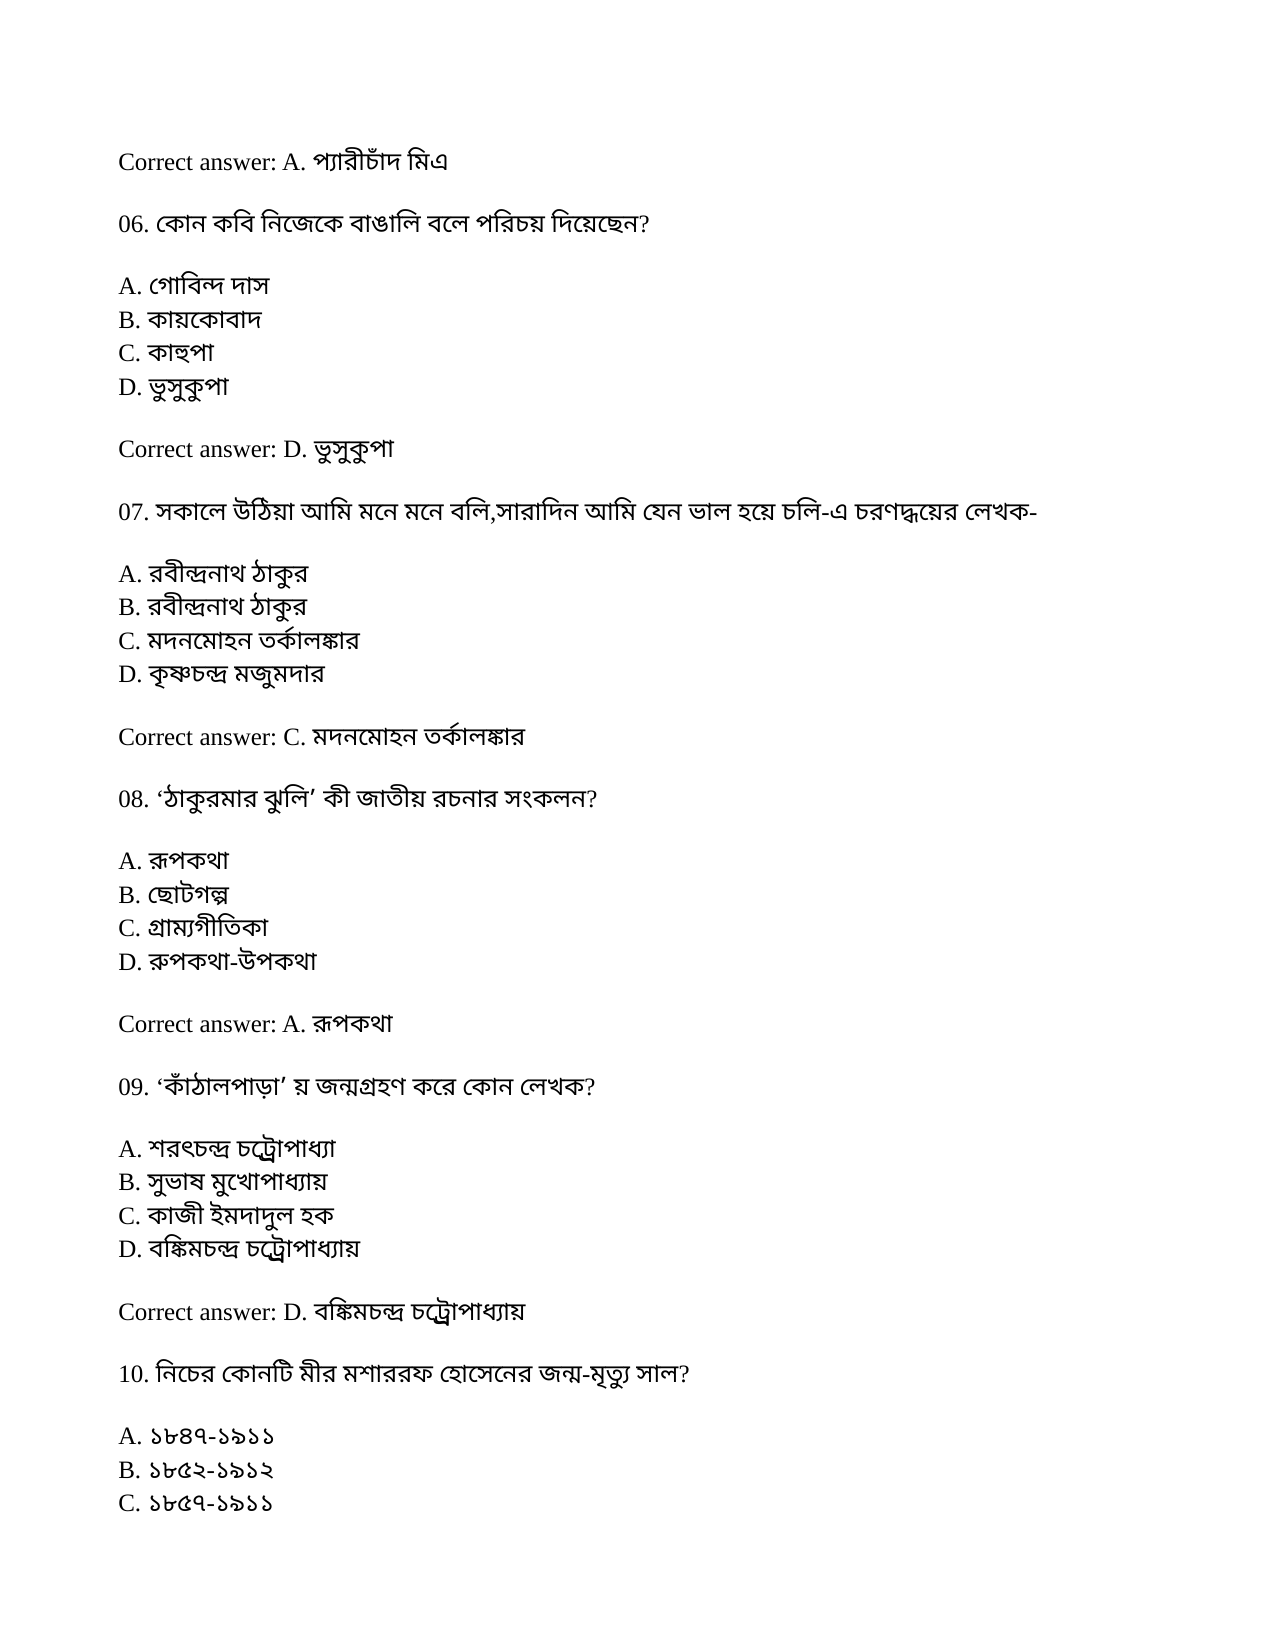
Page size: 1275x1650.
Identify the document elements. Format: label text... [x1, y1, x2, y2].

text Correct answer: C. মদনমোহন তর্কালঙ্কার [118, 722, 1157, 755]
text 06. কোন কবি নিজেকে বাঙালি বলে পরিচয় দিয়েছেন? [118, 209, 1157, 243]
text B. রবীন্দ্রনাথ ঠাকুর [118, 592, 1157, 626]
text 07. সকালে উঠিয়া আমি মনে মনে বলি,সারাদিন আমি যেন ভাল হয়ে চলি-এ চরণদ্ধয়ের লেখক- [118, 497, 1157, 530]
text A. রূপকথা [118, 846, 1157, 880]
text Correct answer: A. রূপকথা [118, 1009, 1157, 1043]
text D. রুপকথা-উপকথা [118, 947, 1157, 981]
text A. গোবিন্দ দাস [118, 271, 1157, 305]
text D. ভুসুকুপা [118, 372, 1157, 406]
text 10. নিচের কোনটি মীর মশাররফ হোসেনের জন্ম-মৃত্যু সাল? [118, 1359, 1157, 1393]
text D. কৃষ্ণচন্দ্র মজুমদার [118, 659, 1157, 693]
text C. কাহুপা [118, 338, 1157, 372]
text C. মদনমোহন তর্কালঙ্কার [118, 626, 1157, 659]
text A. ১৮৪৭-১৯১১ [118, 1421, 1157, 1455]
text A. শরৎচন্দ্র চট্র্রোপাধ্যা [118, 1134, 1157, 1167]
text B. ১৮৫২-১৯১২ [118, 1455, 1157, 1488]
text D. বঙ্কিমচন্দ্র চট্র্রোপাধ্যায় [118, 1234, 1157, 1268]
text B. কায়কোবাদ [118, 305, 1157, 338]
text C. কাজী ইমদাদুল হক [118, 1201, 1157, 1234]
text Correct answer: A. প্যারীচাঁদ মিএ [118, 147, 1157, 180]
text Correct answer: D. বঙ্কিমচন্দ্র চট্র্রোপাধ্যায় [118, 1297, 1157, 1330]
text C. ১৮৫৭-১৯১১ [118, 1488, 1157, 1522]
text 09. ‘কাঁঠালপাড়া’ য় জন্মগ্রহণ করে কোন লেখক? [118, 1072, 1157, 1105]
text 08. ‘ঠাকুরমার ঝুলি’ কী জাতীয় রচনার সংকলন? [118, 784, 1157, 818]
text B. সুভাষ মুখোপাধ্যায় [118, 1167, 1157, 1201]
text B. ছোটগল্প [118, 880, 1157, 913]
text A. রবীন্দ্রনাথ ঠাকুর [118, 559, 1157, 592]
text C. গ্রাম্যগীতিকা [118, 913, 1157, 947]
text Correct answer: D. ভুসুকুপা [118, 434, 1157, 468]
